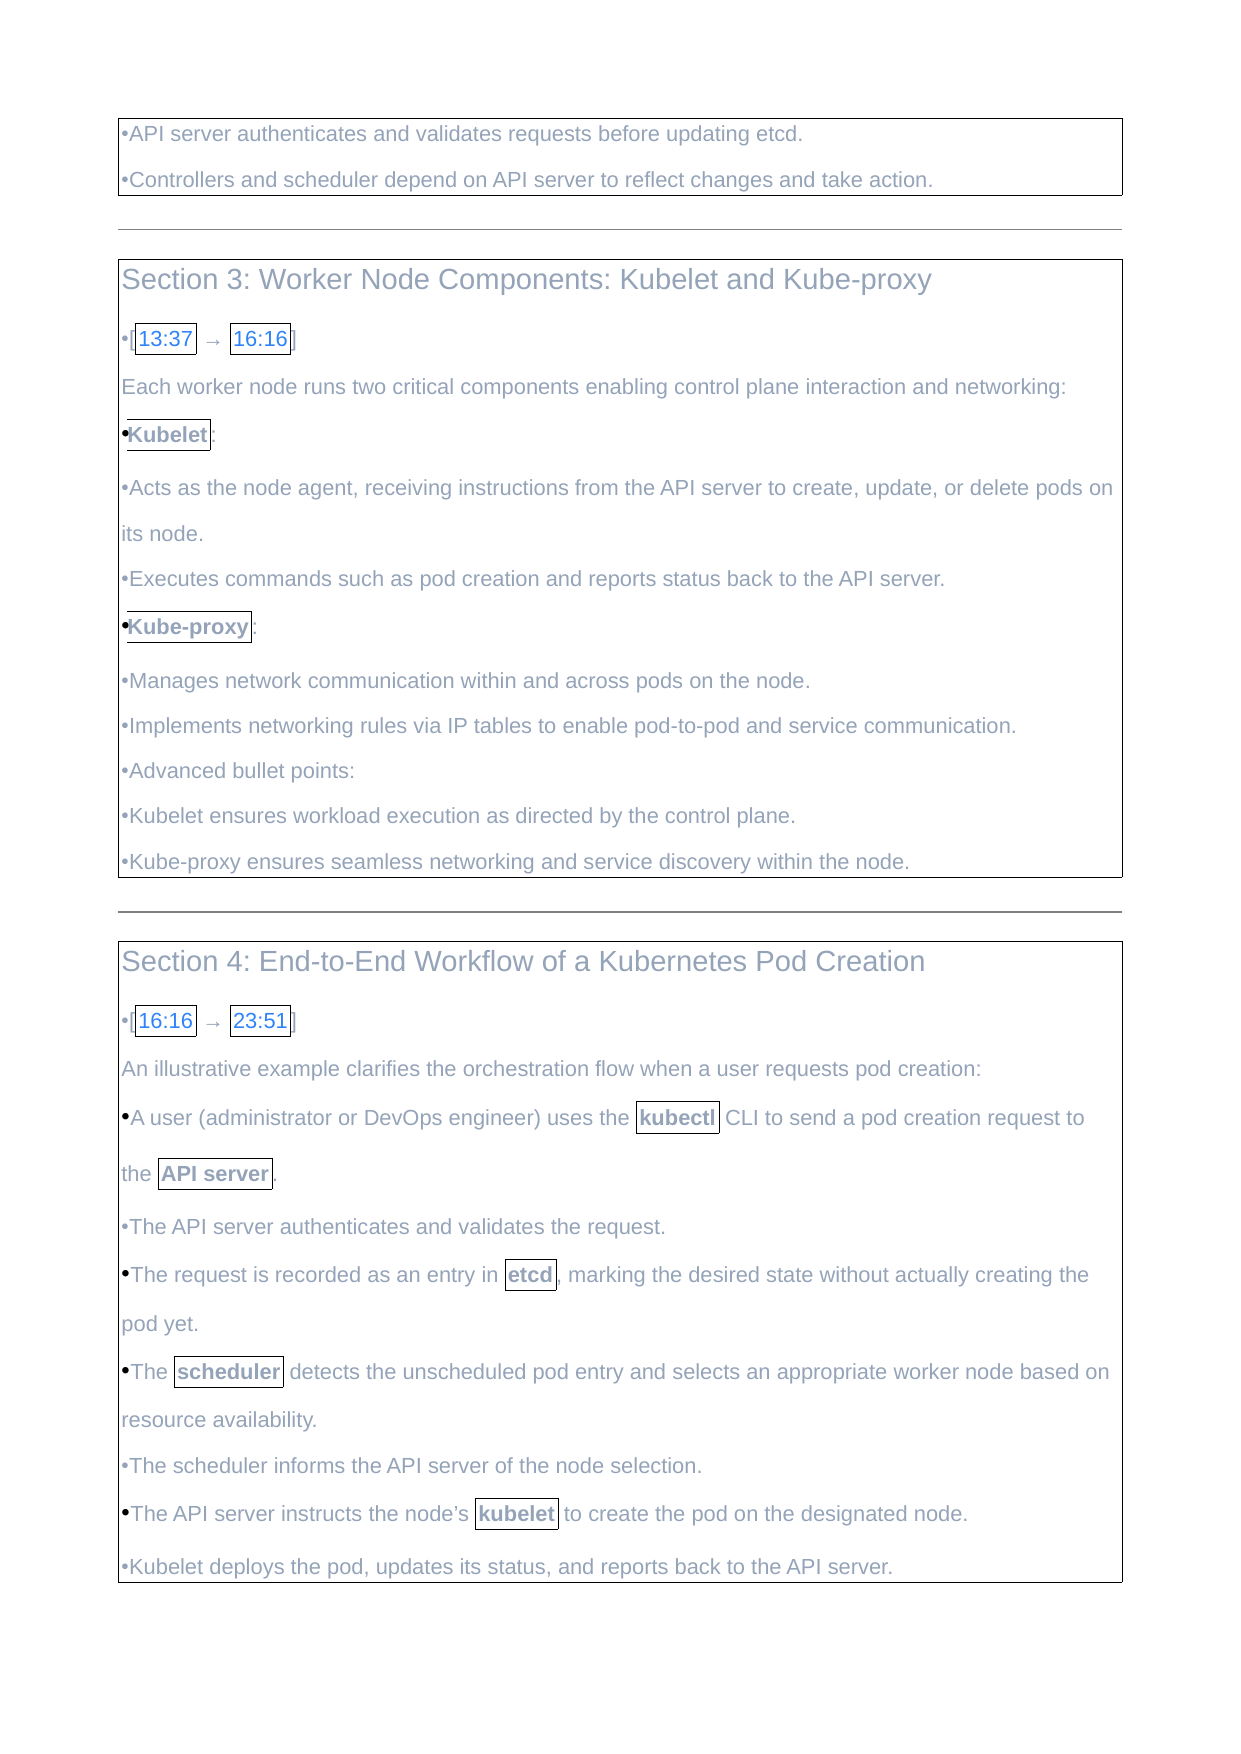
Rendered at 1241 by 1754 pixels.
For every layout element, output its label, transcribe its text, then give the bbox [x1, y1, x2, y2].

list [16:16 → 23:51] An illustrative example clarifies the orchestration flow when a user requests pod creation: [119, 1002, 1122, 1081]
list Acts as the node agent, receiving instructions from the API server to create, update, or delete pods on its node. [119, 472, 1122, 546]
list A user (administrator or DevOps engineer) uses the kubectl CLI to send a pod creation request to the API server. [119, 1098, 1122, 1189]
subtitle Section 3: Worker Node Components: Kubelet and Kube-proxy [119, 260, 1122, 296]
list API server authenticates and validates requests before updating etcd. [119, 119, 1122, 146]
list Implements networking rules via IP tables to enable pod-to-pod and service communication. [119, 710, 1122, 738]
subtitle Section 4: End-to-End Workflow of a Kubernetes Pod Creation [119, 942, 1122, 978]
list The scheduler detects the unscheduled pod entry and selects an appropriate worker node based on resource availability. [119, 1353, 1122, 1432]
list Kubelet: [119, 416, 1122, 450]
list Kubelet deploys the pod, updates its status, and reports back to the API server. [119, 1551, 1122, 1582]
list Manages network communication within and across pods on the node. [119, 664, 1122, 693]
list Kube-proxy: [119, 608, 1122, 642]
list The scheduler informs the API server of the node selection. [119, 1449, 1122, 1478]
list Advanced bullet points: [119, 755, 1122, 783]
list Executes commands such as pod creation and reports status back to the API server. [119, 563, 1122, 591]
list The request is recorded as an entry in etcd, marking the desired state without actually creating the pod yet. [119, 1256, 1122, 1336]
list [13:37 → 16:16] Each worker node runs two critical components enabling control plane interaction and networking: [119, 319, 1122, 399]
list The API server authenticates and validates the request. [119, 1211, 1122, 1239]
list Controllers and scheduler depend on API server to reflect changes and take action. [119, 163, 1122, 195]
list Kubelet ensures workload execution as directed by the control plane. [119, 800, 1122, 829]
list Kube-proxy ensures seamless networking and service discovery within the node. [119, 846, 1122, 877]
list The API server instructs the node’s kubelet to create the pod on the designated node. [119, 1495, 1122, 1529]
